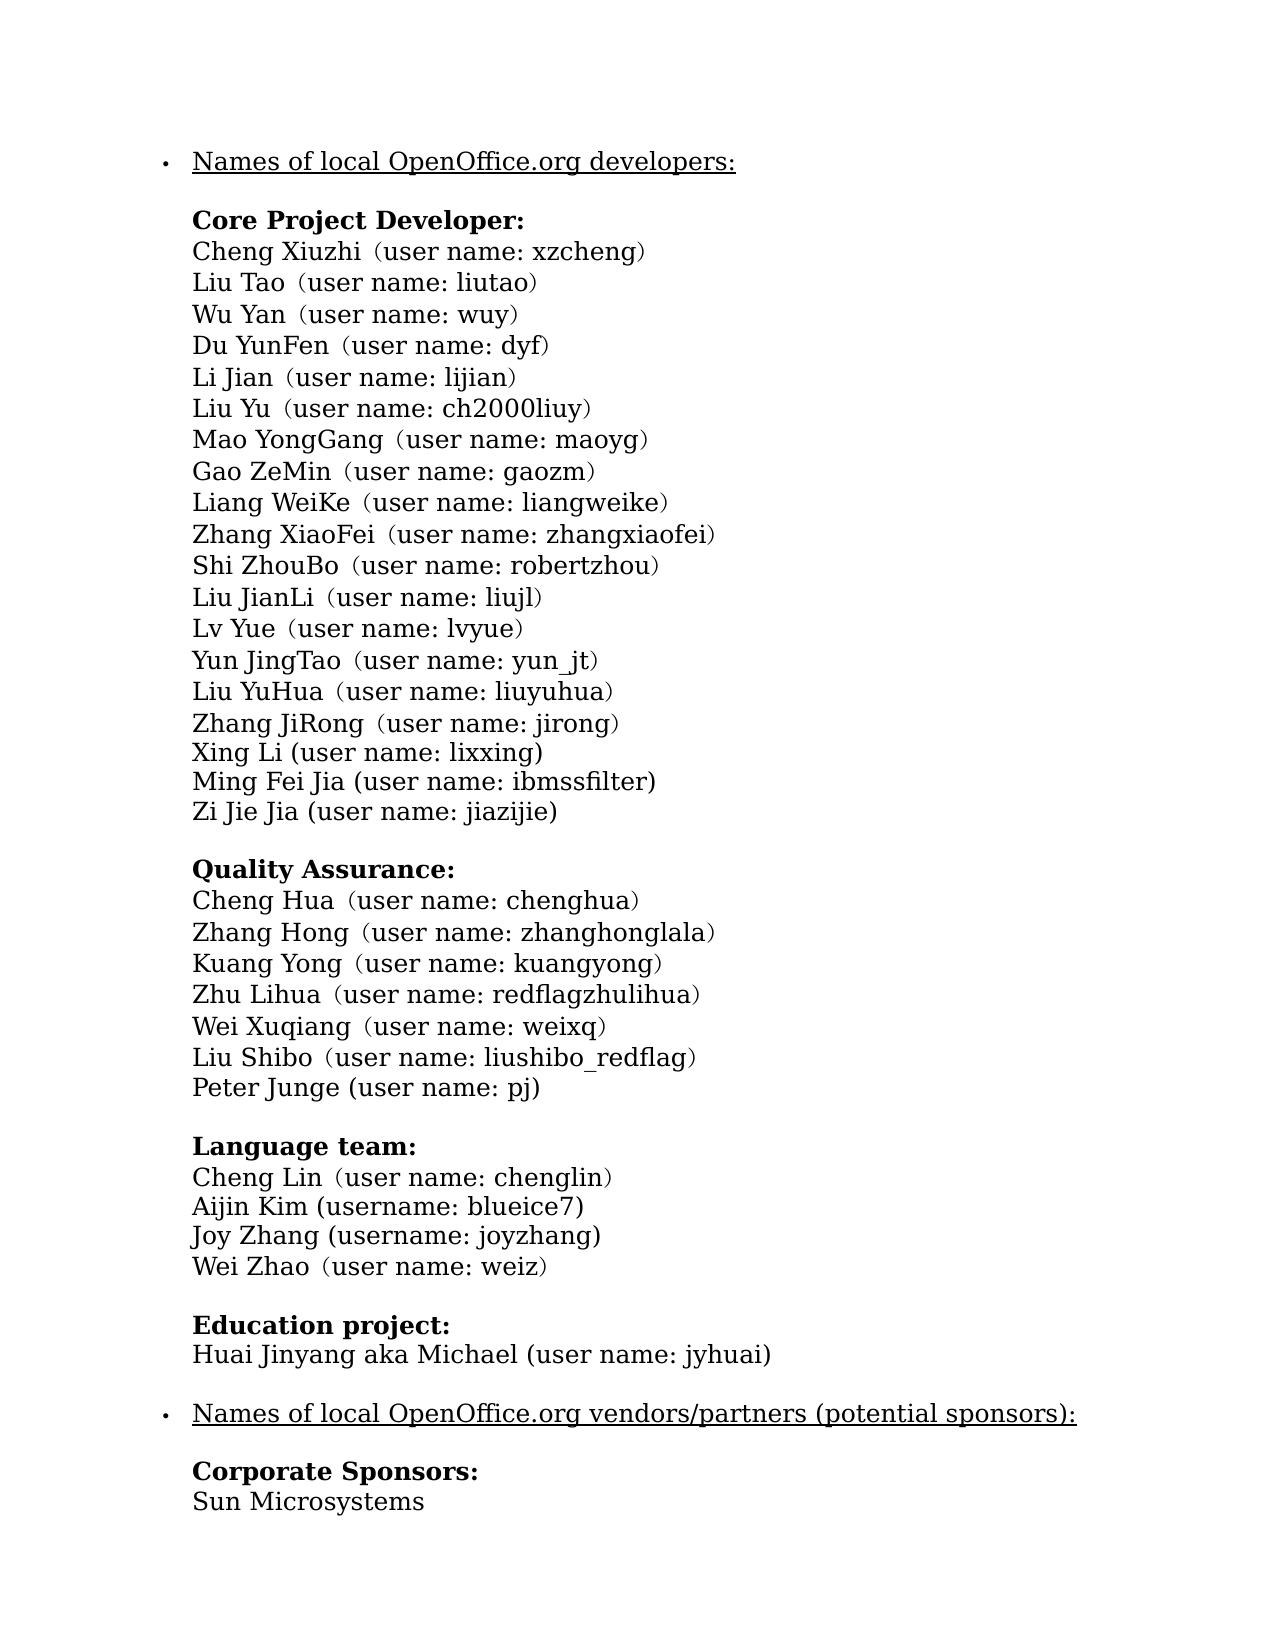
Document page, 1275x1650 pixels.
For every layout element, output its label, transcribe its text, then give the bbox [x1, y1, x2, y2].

list Huai Jinyang aka Michael (user name: jyhuai) [162, 1341, 1157, 1399]
list Zi Jie Jia (user name: jiazijie) [162, 797, 1157, 826]
list Mao YongGang（user name: maoyg） [162, 424, 1157, 455]
list Yun JingTao（user name: yun_jt） [162, 644, 1157, 675]
list Shi ZhouBo（user name: robertzhou） [162, 549, 1157, 581]
list Du YunFen（user name: dyf） [162, 329, 1157, 361]
list Zhang XiaoFei（user name: zhangxiaofei） [162, 518, 1157, 549]
list Liang WeiKe（user name: liangweike） [162, 487, 1157, 518]
list Aijin Kim (username: blueice7) Joy Zhang (username: joyzhang) [162, 1192, 1157, 1251]
list Education project: [162, 1311, 1157, 1341]
list Liu Yu（user name: ch2000liuy） [162, 392, 1157, 424]
list Names of local OpenOffice.org developers: Core Project Developer: Cheng Xiuzhi（user name: xzcheng） [162, 147, 1157, 266]
list Cheng Hua（user name: chenghua） [162, 884, 1157, 916]
list [162, 118, 1157, 147]
list Kuang Yong（user name: kuangyong） [162, 947, 1157, 979]
list Quality Assurance: [162, 855, 1157, 884]
list Zhang Hong（user name: zhanghonglala） [162, 916, 1157, 947]
list Lv Yue（user name: lvyue） [162, 612, 1157, 644]
list Liu Shibo（user name: liushibo_redflag） [162, 1042, 1157, 1073]
list Peter Junge (user name: pj) [162, 1073, 1157, 1102]
list Gao ZeMin（user name: gaozm） [162, 455, 1157, 487]
list Zhu Lihua（user name: redflagzhulihua） [162, 979, 1157, 1010]
list Xing Li (user name: lixxing) [162, 738, 1157, 767]
list Names of local OpenOffice.org vendors/partners (potential sponsors): Corporate Sponsors: Sun Microsystems [162, 1399, 1157, 1516]
list Li Jian（user name: lijian） [162, 361, 1157, 392]
list Ming Fei Jia (user name: ibmssfilter) [162, 767, 1157, 797]
list Cheng Lin（user name: chenglin） [162, 1161, 1157, 1192]
list Zhang JiRong（user name: jirong） [162, 707, 1157, 738]
list Liu JianLi（user name: liujl） [162, 581, 1157, 612]
list Wei Xuqiang（user name: weixq） [162, 1010, 1157, 1042]
list Liu Tao（user name: liutao） [162, 266, 1157, 298]
list Language team: [162, 1131, 1157, 1161]
list Liu YuHua（user name: liuyuhua） [162, 675, 1157, 707]
list Wei Zhao（user name: weiz） [162, 1251, 1157, 1282]
list Wu Yan（user name: wuy） [162, 298, 1157, 329]
